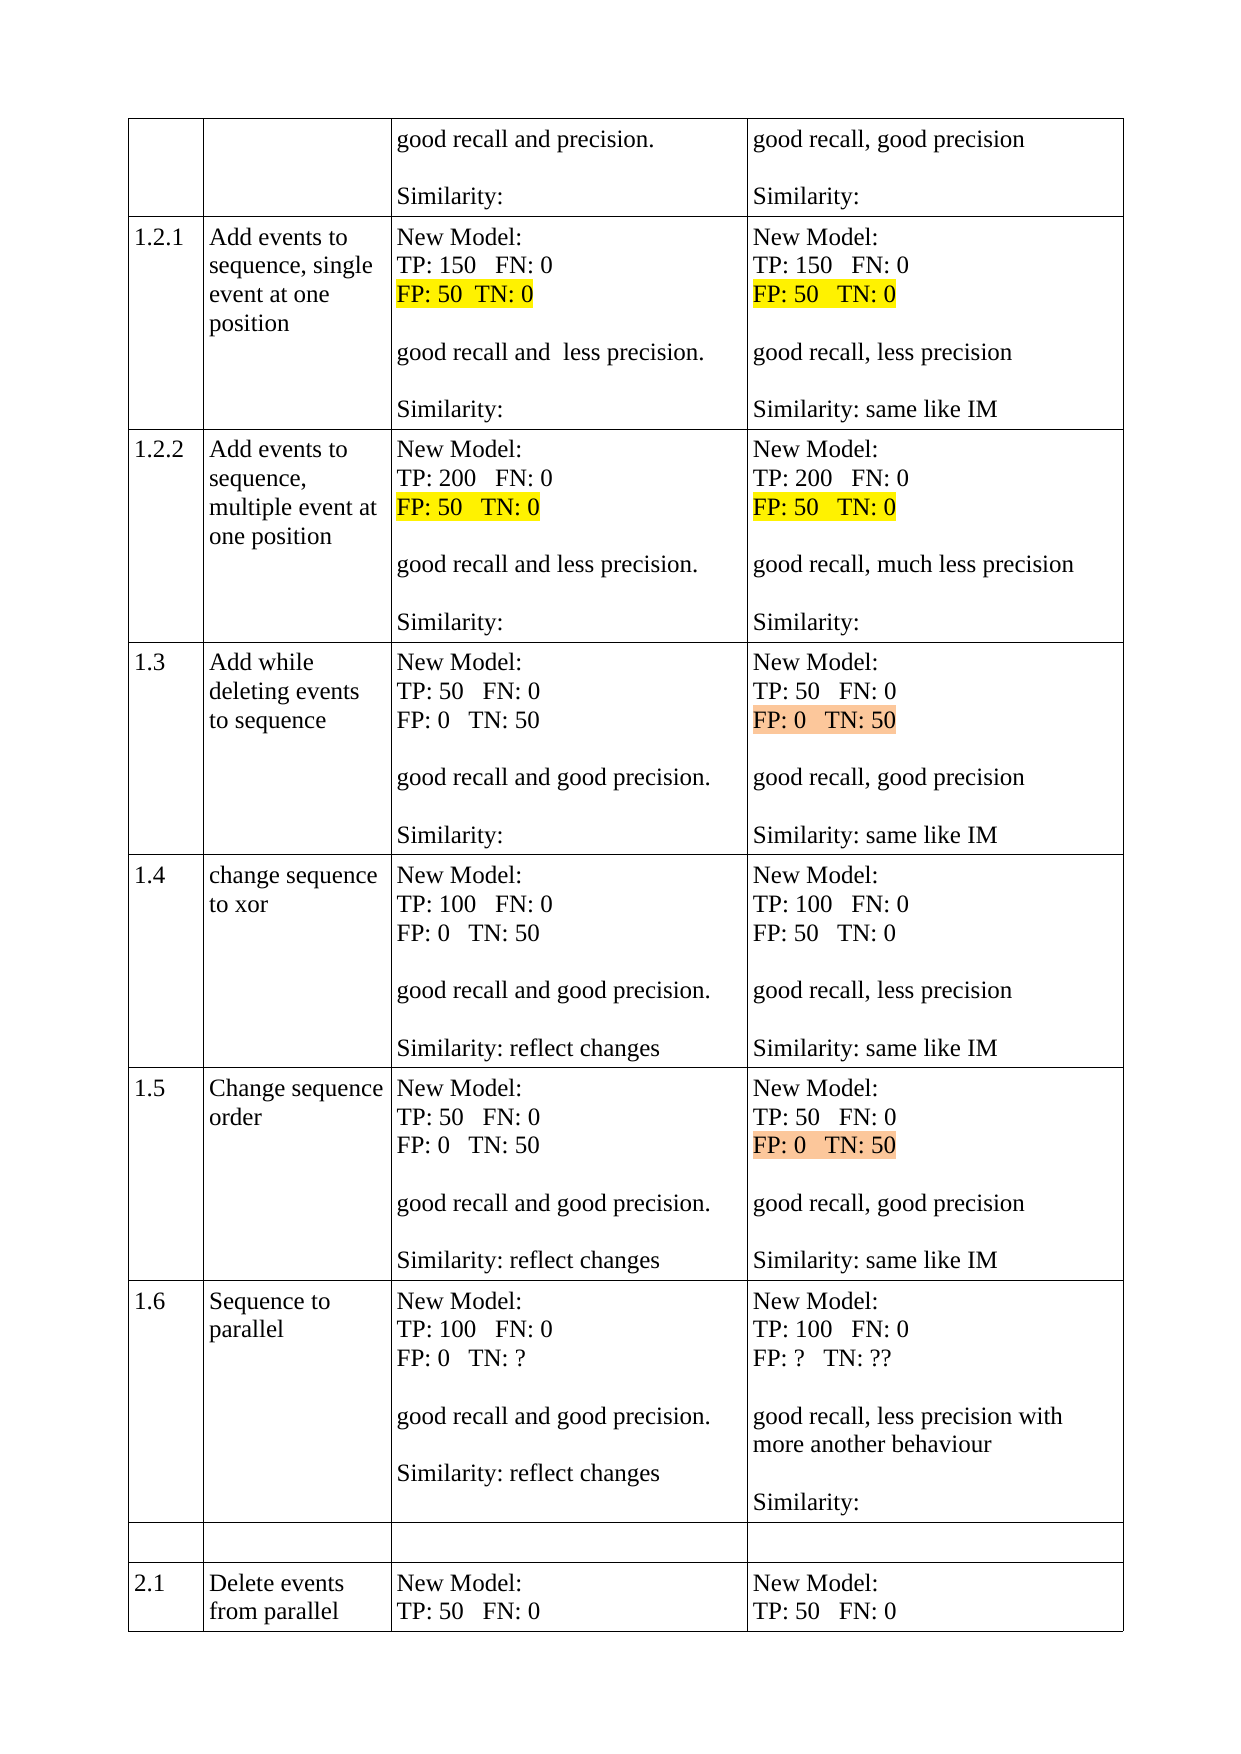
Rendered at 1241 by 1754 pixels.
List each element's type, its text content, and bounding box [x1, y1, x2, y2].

table_cell Add events to sequence, multiple event at one position [204, 430, 391, 642]
table_cell good recall, good precision Similarity: [748, 119, 1123, 216]
table_cell 2.1 [129, 1563, 203, 1631]
table_cell New Model: TP: 150 FN: 0 FP: 50 TN: 0 good recall, less precision Similarity: same like IM [748, 217, 1123, 429]
table_cell New Model: TP: 50 FN: 0 FP: 0 TN: 50 good recall and good precision. Similarity: [392, 643, 747, 854]
table_cell [129, 119, 203, 216]
table_cell New Model: TP: 200 FN: 0 FP: 50 TN: 0 good recall, much less precision Similarity: [748, 430, 1123, 642]
table_cell Add while deleting events to sequence [204, 643, 391, 854]
table_cell good recall and precision. Similarity: [392, 119, 747, 216]
table_cell 1.5 [129, 1068, 203, 1280]
table_cell 1.2.1 [129, 217, 203, 429]
table_cell 1.6 [129, 1281, 203, 1522]
table_cell [204, 1523, 391, 1562]
table_cell New Model: TP: 200 FN: 0 FP: 50 TN: 0 good recall and less precision. Similarity: [392, 430, 747, 642]
table_cell New Model: TP: 100 FN: 0 FP: 0 TN: ? good recall and good precision. Similarity: reflect changes [392, 1281, 747, 1522]
table_cell [748, 1523, 1123, 1562]
table_cell [204, 119, 391, 216]
table_cell [392, 1523, 747, 1562]
table_cell 1.4 [129, 855, 203, 1067]
table_cell [129, 1523, 203, 1562]
table_cell New Model: TP: 50 FN: 0 FP: 0 TN: 50 good recall, good precision Similarity: same like IM [748, 1068, 1123, 1280]
table_cell 1.3 [129, 643, 203, 854]
table_cell New Model: TP: 50 FN: 0 [748, 1563, 1123, 1631]
table_cell 1.2.2 [129, 430, 203, 642]
table_cell New Model: TP: 100 FN: 0 FP: 50 TN: 0 good recall, less precision Similarity: same like IM [748, 855, 1123, 1067]
table_cell New Model: TP: 100 FN: 0 FP: 0 TN: 50 good recall and good precision. Similarity: reflect changes [392, 855, 747, 1067]
table_cell change sequence to xor [204, 855, 391, 1067]
table_cell New Model: TP: 50 FN: 0 FP: 0 TN: 50 good recall, good precision Similarity: same like IM [748, 643, 1123, 854]
table_cell Sequence to parallel [204, 1281, 391, 1522]
table_cell New Model: TP: 50 FN: 0 FP: 0 TN: 50 good recall and good precision. Similarity: reflect changes [392, 1068, 747, 1280]
table_cell New Model: TP: 150 FN: 0 FP: 50 TN: 0 good recall and less precision. Similarity: [392, 217, 747, 429]
table_cell Change sequence order [204, 1068, 391, 1280]
table_cell New Model: TP: 100 FN: 0 FP: ? TN: ?? good recall, less precision with more another behaviour Similarity: [748, 1281, 1123, 1522]
table_cell Delete events from parallel [204, 1563, 391, 1631]
table_cell Add events to sequence, single event at one position [204, 217, 391, 429]
table_cell New Model: TP: 50 FN: 0 [392, 1563, 747, 1631]
